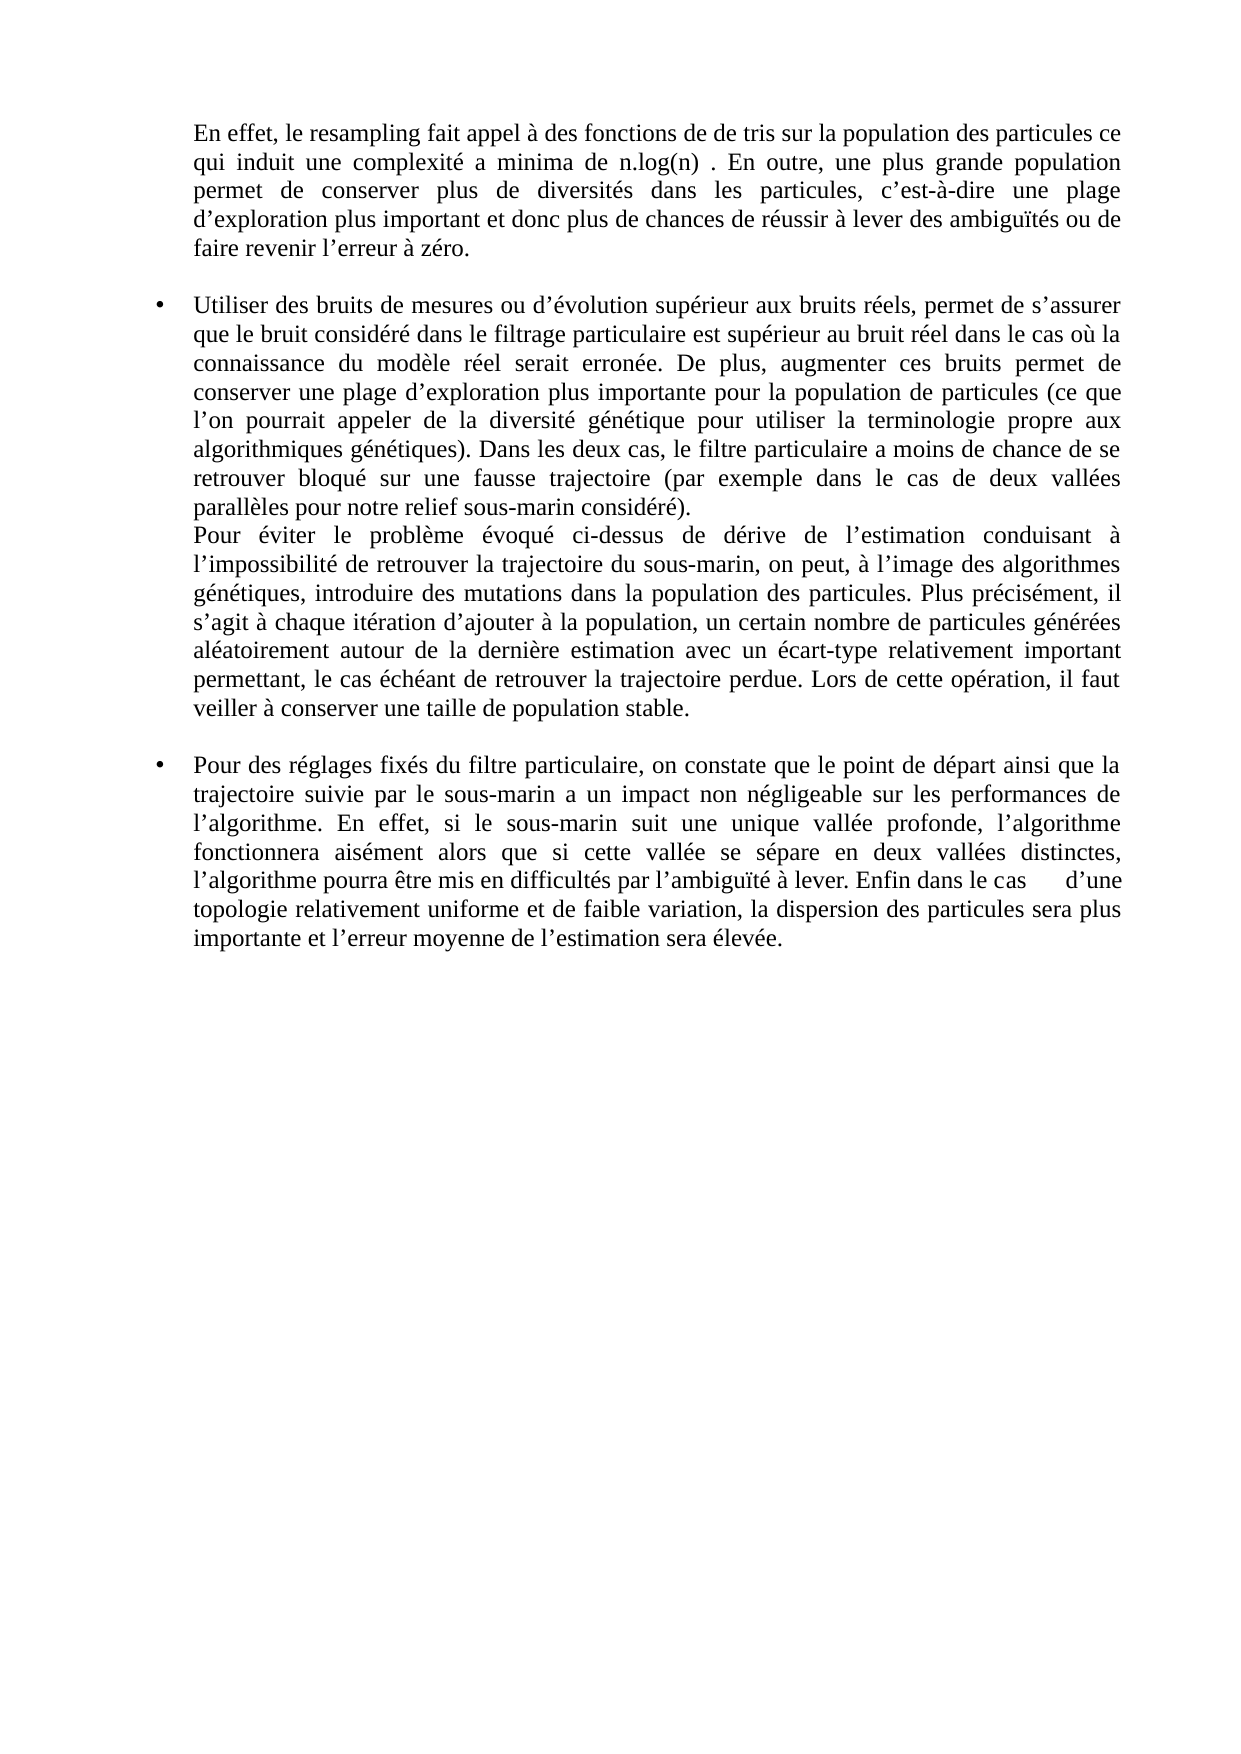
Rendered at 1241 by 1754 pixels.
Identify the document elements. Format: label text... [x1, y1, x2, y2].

list Pour éviter le problème évoqué ci-dessus de dérive de l’estimation conduisant à l’impossibilité de retrouver la trajectoire du sous-marin, on peut, à l’image des algorithmes génétiques, introduire des mutations dans la population des particules. Plus précisément, il s’agit à chaque itération d’ajouter à la population, un certain nombre de particules générées aléatoirement autour de la dernière estimation avec un écart-type relativement important permettant, le cas échéant de retrouver la trajectoire perdue. Lors de cette opération, il faut veiller à conserver une taille de population stable. [156, 521, 1122, 722]
list En effet, le resampling fait appel à des fonctions de de tris sur la population des particules ce qui induit une complexité a minima de n.log(n) . En outre, une plus grande population permet de conserver plus de diversités dans les particules, c’est-à-dire une plage d’exploration plus important et donc plus de chances de réussir à lever des ambiguïtés ou de faire revenir l’erreur à zéro. [156, 118, 1122, 262]
list Pour des réglages fixés du filtre particulaire, on constate que le point de départ ainsi que la trajectoire suivie par le sous-marin a un impact non négligeable sur les performances de l’algorithme. En effet, si le sous-marin suit une unique vallée profonde, l’algorithme fonctionnera aisément alors que si cette vallée se sépare en deux vallées distinctes, l’algorithme pourra être mis en difficultés par l’ambiguïté à lever. Enfin dans le c as d’une topologie relativement uniforme et de faible variation, la dispersion des particules sera plus importante et l’erreur moyenne de l’estimation sera élevée. [156, 751, 1122, 952]
list Utiliser des bruits de mesures ou d’évolution supérieur aux bruits réels, permet de s’assurer que le bruit considéré dans le filtrage particulaire est supérieur au bruit réel dans le cas où la connaissance du modèle réel serait erronée. De plus, augmenter ces bruits permet de conserver une plage d’exploration plus importante pour la population de particules (ce que l’on pourrait appeler de la diversité génétique pour utiliser la terminologie propre aux algorithmiques génétiques). Dans les deux cas, le filtre particulaire a moins de chance de se retrouver bloqué sur une fausse trajectoire (par exemple dans le cas de deux vallées parallèles pour notre relief sous-marin considéré). [156, 291, 1122, 521]
